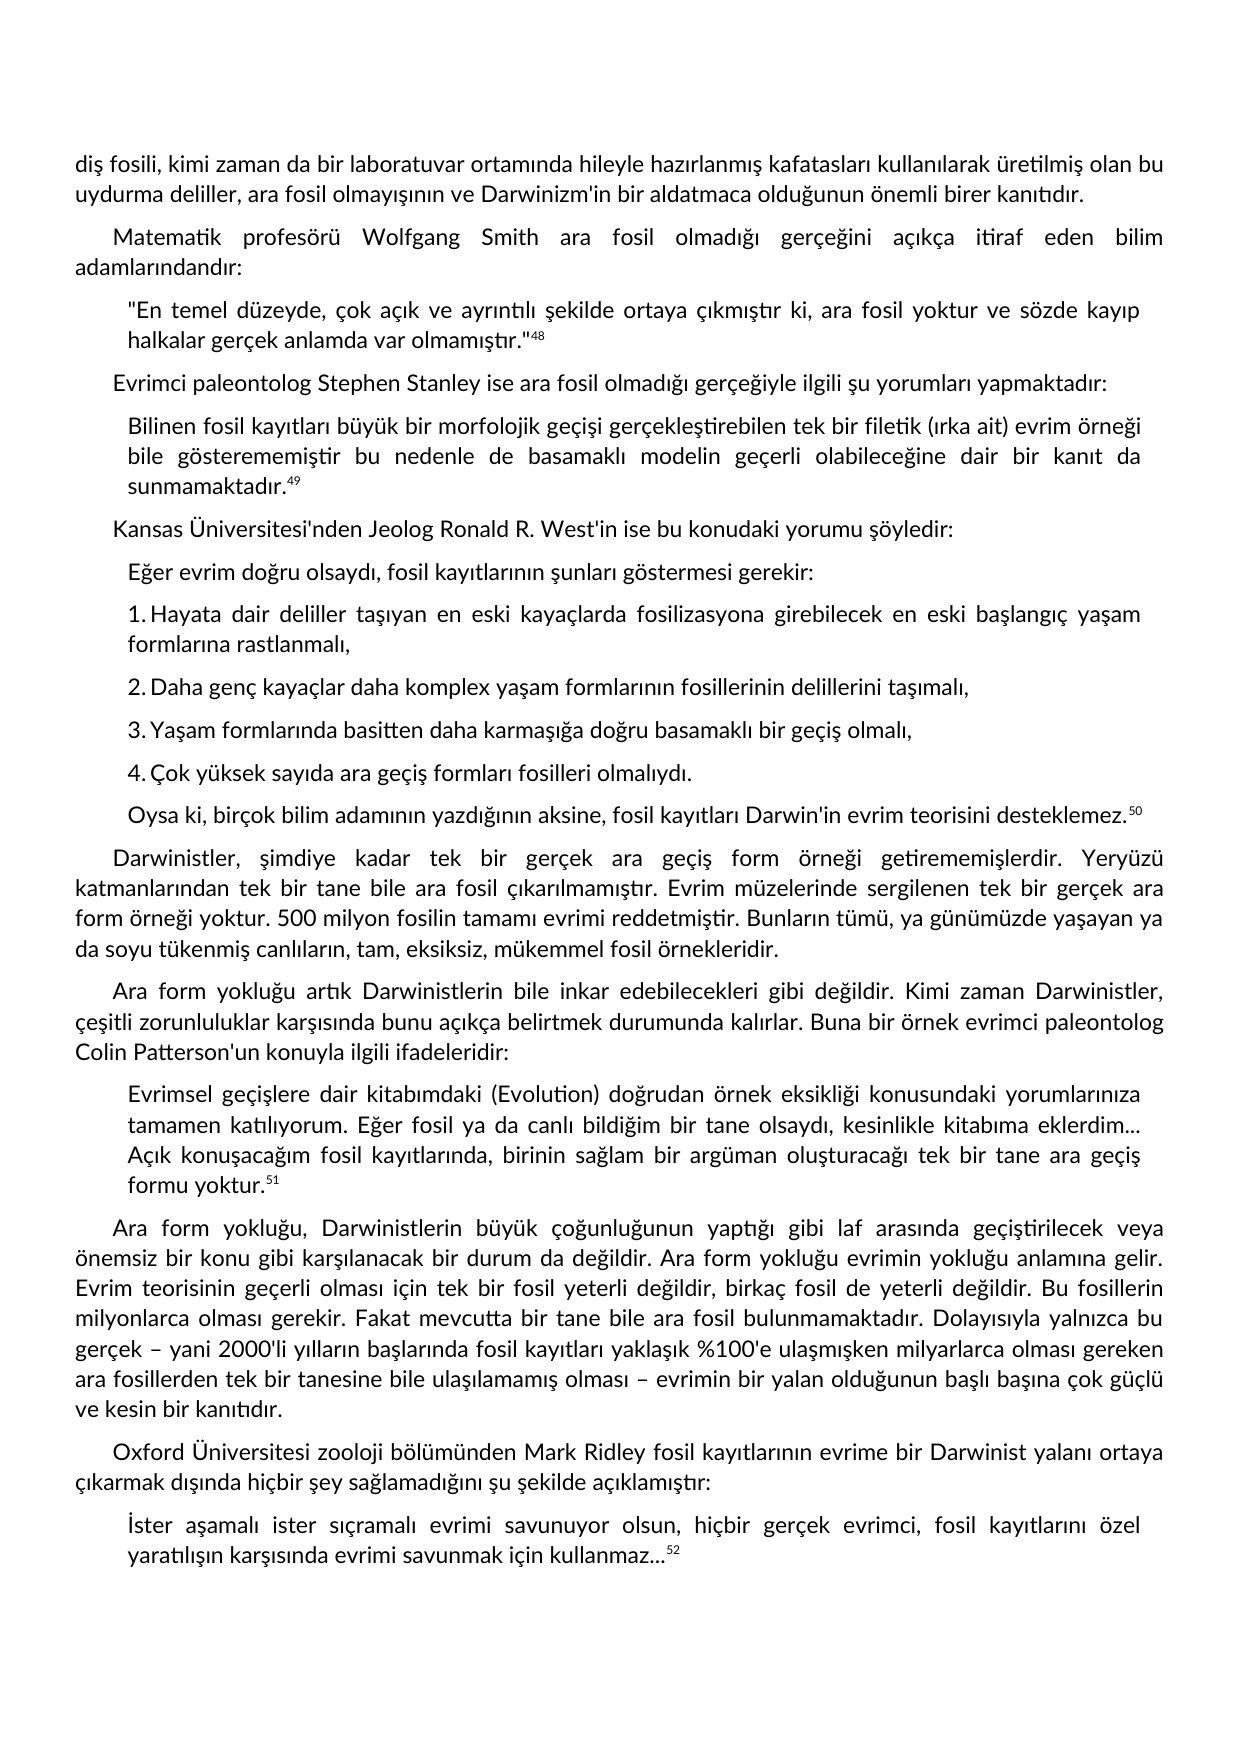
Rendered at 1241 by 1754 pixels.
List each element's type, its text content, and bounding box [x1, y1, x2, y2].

text 1. Hayata dair deliller taşıyan en eski kayaçlarda fosilizasyona girebilecek en eski başlangıç yaşam formlarına rastlanmalı, [127, 600, 1143, 658]
text 3. Yaşam formlarında basitten daha karmaşığa doğru basamaklı bir geçiş olmalı, [127, 716, 1143, 743]
text Evrimci paleontolog Stephen Stanley ise ara fosil olmadığı gerçeğiyle ilgili şu yorumları yapmaktadır: [75, 369, 1165, 396]
text Matematik profesörü Wolfgang Smith ara fosil olmadığı gerçeğini açıkça itiraf eden bilim adamlarındandır: [75, 223, 1165, 281]
text Ara form yokluğu, Darwinistlerin büyük çoğunluğunun yaptığı gibi laf arasında geçiştirilecek veya önemsiz bir konu gibi karşılanacak bir durum da değildir. Ara form yokluğu evrimin yokluğu anlamına gelir. Evrim teorisinin geçerli olması için tek bir fosil yeterli değildir, birkaç fosil de yeterli değildir. Bu fosillerin milyonlarca olması gerekir. Fakat mevcutta bir tane bile ara fosil bulunmamaktadır. Dolayısıyla yalnızca bu gerçek – yani 2000'li yılların başlarında fosil kayıtları yaklaşık %100'e ulaşmışken milyarlarca olması gereken ara fosillerden tek bir tanesine bile ulaşılamamış olması – evrimin bir yalan olduğunun başlı başına çok güçlü ve kesin bir kanıtıdır. [75, 1213, 1165, 1422]
text 4. Çok yüksek sayıda ara geçiş formları fosilleri olmalıydı. [127, 758, 1143, 786]
text Darwinistler, şimdiye kadar tek bir gerçek ara geçiş form örneği getirememişlerdir. Yeryüzü katmanlarından tek bir tane bile ara fosil çıkarılmamıştır. Evrim müzelerinde sergilenen tek bir gerçek ara form örneği yoktur. 500 milyon fosilin tamamı evrimi reddetmiştir. Bunların tümü, ya günümüzde yaşayan ya da soyu tükenmiş canlıların, tam, eksiksiz, mükemmel fosil örnekleridir. [75, 844, 1165, 962]
text diş fosili, kimi zaman da bir laboratuvar ortamında hileyle hazırlanmış kafatasları kullanılarak üretilmiş olan bu uydurma deliller, ara fosil olmayışının ve Darwinizm'in bir aldatmaca olduğunun önemli birer kanıtıdır. [75, 150, 1165, 208]
text Oxford Üniversitesi zooloji bölümünden Mark Ridley fosil kayıtlarının evrime bir Darwinist yalanı ortaya çıkarmak dışında hiçbir şey sağlamadığını şu şekilde açıklamıştır: [75, 1437, 1165, 1495]
text Ara form yokluğu artık Darwinistlerin bile inkar edebilecekleri gibi değildir. Kimi zaman Darwinistler, çeşitli zorunluluklar karşısında bunu açıkça belirtmek durumunda kalırlar. Buna bir örnek evrimci paleontolog Colin Patterson'un konuyla ilgili ifadeleridir: [75, 977, 1165, 1065]
text Evrimsel geçişlere dair kitabımdaki (Evolution) doğrudan örnek eksikliği konusundaki yorumlarınıza tamamen katılıyorum. Eğer fosil ya da canlı bildiğim bir tane olsaydı, kesinlikle kitabıma eklerdim... Açık konuşacağım fosil kayıtlarında, birinin sağlam bir argüman oluşturacağı tek bir tane ara geçiş formu yoktur.51 [127, 1080, 1143, 1198]
text Kansas Üniversitesi'nden Jeolog Ronald R. West'in ise bu konudaki yorumu şöyledir: [75, 514, 1165, 542]
text Bilinen fosil kayıtları büyük bir morfolojik geçişi gerçekleştirebilen tek bir filetik (ırka ait) evrim örneği bile gösterememiştir bu nedenle de basamaklı modelin geçerli olabileceğine dair bir kanıt da sunmamaktadır.49 [127, 411, 1143, 499]
text İster aşamalı ister sıçramalı evrimi savunuyor olsun, hiçbir gerçek evrimci, fosil kayıtlarını özel yaratılışın karşısında evrimi savunmak için kullanmaz...52 [127, 1510, 1143, 1568]
text "En temel düzeyde, çok açık ve ayrıntılı şekilde ortaya çıkmıştır ki, ara fosil yoktur ve sözde kayıp halkalar gerçek anlamda var olmamıştır."48 [127, 296, 1143, 353]
text Oysa ki, birçok bilim adamının yazdığının aksine, fosil kayıtları Darwin'in evrim teorisini desteklemez.50 [127, 801, 1143, 828]
text 2. Daha genç kayaçlar daha komplex yaşam formlarının fosillerinin delillerini taşımalı, [127, 673, 1143, 700]
text Eğer evrim doğru olsaydı, fosil kayıtlarının şunları göstermesi gerekir: [127, 557, 1143, 585]
